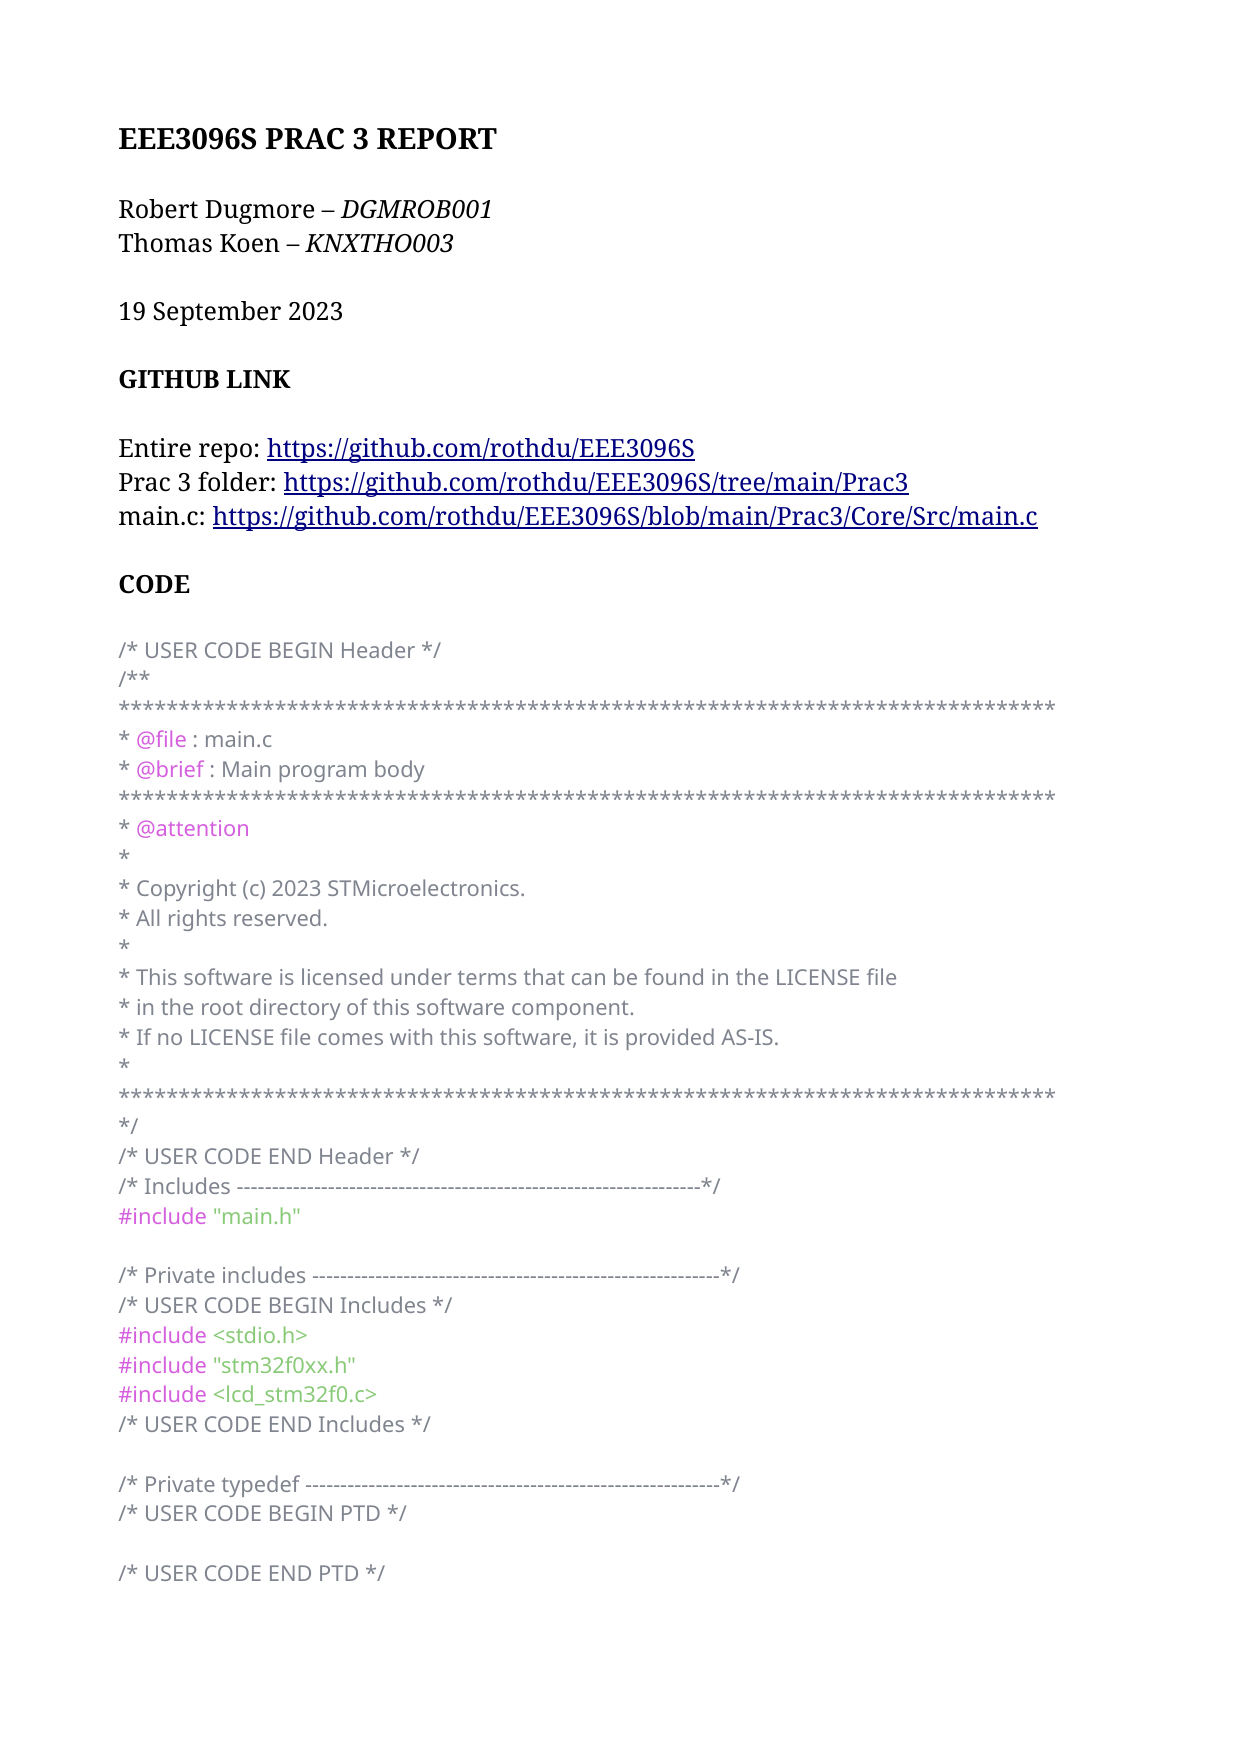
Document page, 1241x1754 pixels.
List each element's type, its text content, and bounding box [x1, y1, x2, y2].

text /* Private typedef -----------------------------------------------------------*/ [118, 1469, 1122, 1498]
text main.c: https://github.com/rothdu/EEE3096S/blob/main/Prac3/Core/Src/main.c [118, 498, 1122, 532]
text * If no LICENSE file comes with this software, it is provided AS-IS. [118, 1022, 1122, 1052]
text /* USER CODE BEGIN PTD */ [118, 1498, 1122, 1528]
text /* Private includes ----------------------------------------------------------*/ [118, 1260, 1122, 1290]
text GITHUB LINK [118, 362, 1122, 396]
text * [118, 843, 1122, 873]
text Prac 3 folder: https://github.com/rothdu/EEE3096S/tree/main/Prac3 [118, 464, 1122, 498]
text CODE [118, 567, 1122, 601]
text ****************************************************************************** [118, 1082, 1122, 1111]
text /* Includes ------------------------------------------------------------------*/ [118, 1171, 1122, 1201]
text /** [118, 664, 1122, 694]
text /* USER CODE END Includes */ [118, 1409, 1122, 1439]
text Entire repo: https://github.com/rothdu/EEE3096S [118, 430, 1122, 464]
text * @brief : Main program body [118, 754, 1122, 784]
text #include "stm32f0xx.h" [118, 1349, 1122, 1379]
text * in the root directory of this software component. [118, 992, 1122, 1022]
text * @attention [118, 813, 1122, 843]
text /* USER CODE BEGIN Header */ [118, 635, 1122, 664]
text * [118, 933, 1122, 962]
text /* USER CODE END PTD */ [118, 1558, 1122, 1588]
text /* USER CODE BEGIN Includes */ [118, 1290, 1122, 1320]
text Robert Dugmore – DGMROB001 [118, 192, 1122, 226]
text Thomas Koen – KNXTHO003 [118, 226, 1122, 260]
text * @file : main.c [118, 724, 1122, 754]
text #include <lcd_stm32f0.c> [118, 1379, 1122, 1409]
text * This software is licensed under terms that can be found in the LICENSE file [118, 962, 1122, 992]
text EEE3096S PRAC 3 REPORT [118, 118, 1122, 158]
text #include "main.h" [118, 1201, 1122, 1231]
text ****************************************************************************** [118, 784, 1122, 813]
text #include <stdio.h> [118, 1320, 1122, 1349]
text * [118, 1052, 1122, 1082]
text */ [118, 1111, 1122, 1141]
text * Copyright (c) 2023 STMicroelectronics. [118, 873, 1122, 903]
text ****************************************************************************** [118, 694, 1122, 724]
text 19 September 2023 [118, 294, 1122, 328]
text /* USER CODE END Header */ [118, 1141, 1122, 1171]
text * All rights reserved. [118, 903, 1122, 933]
